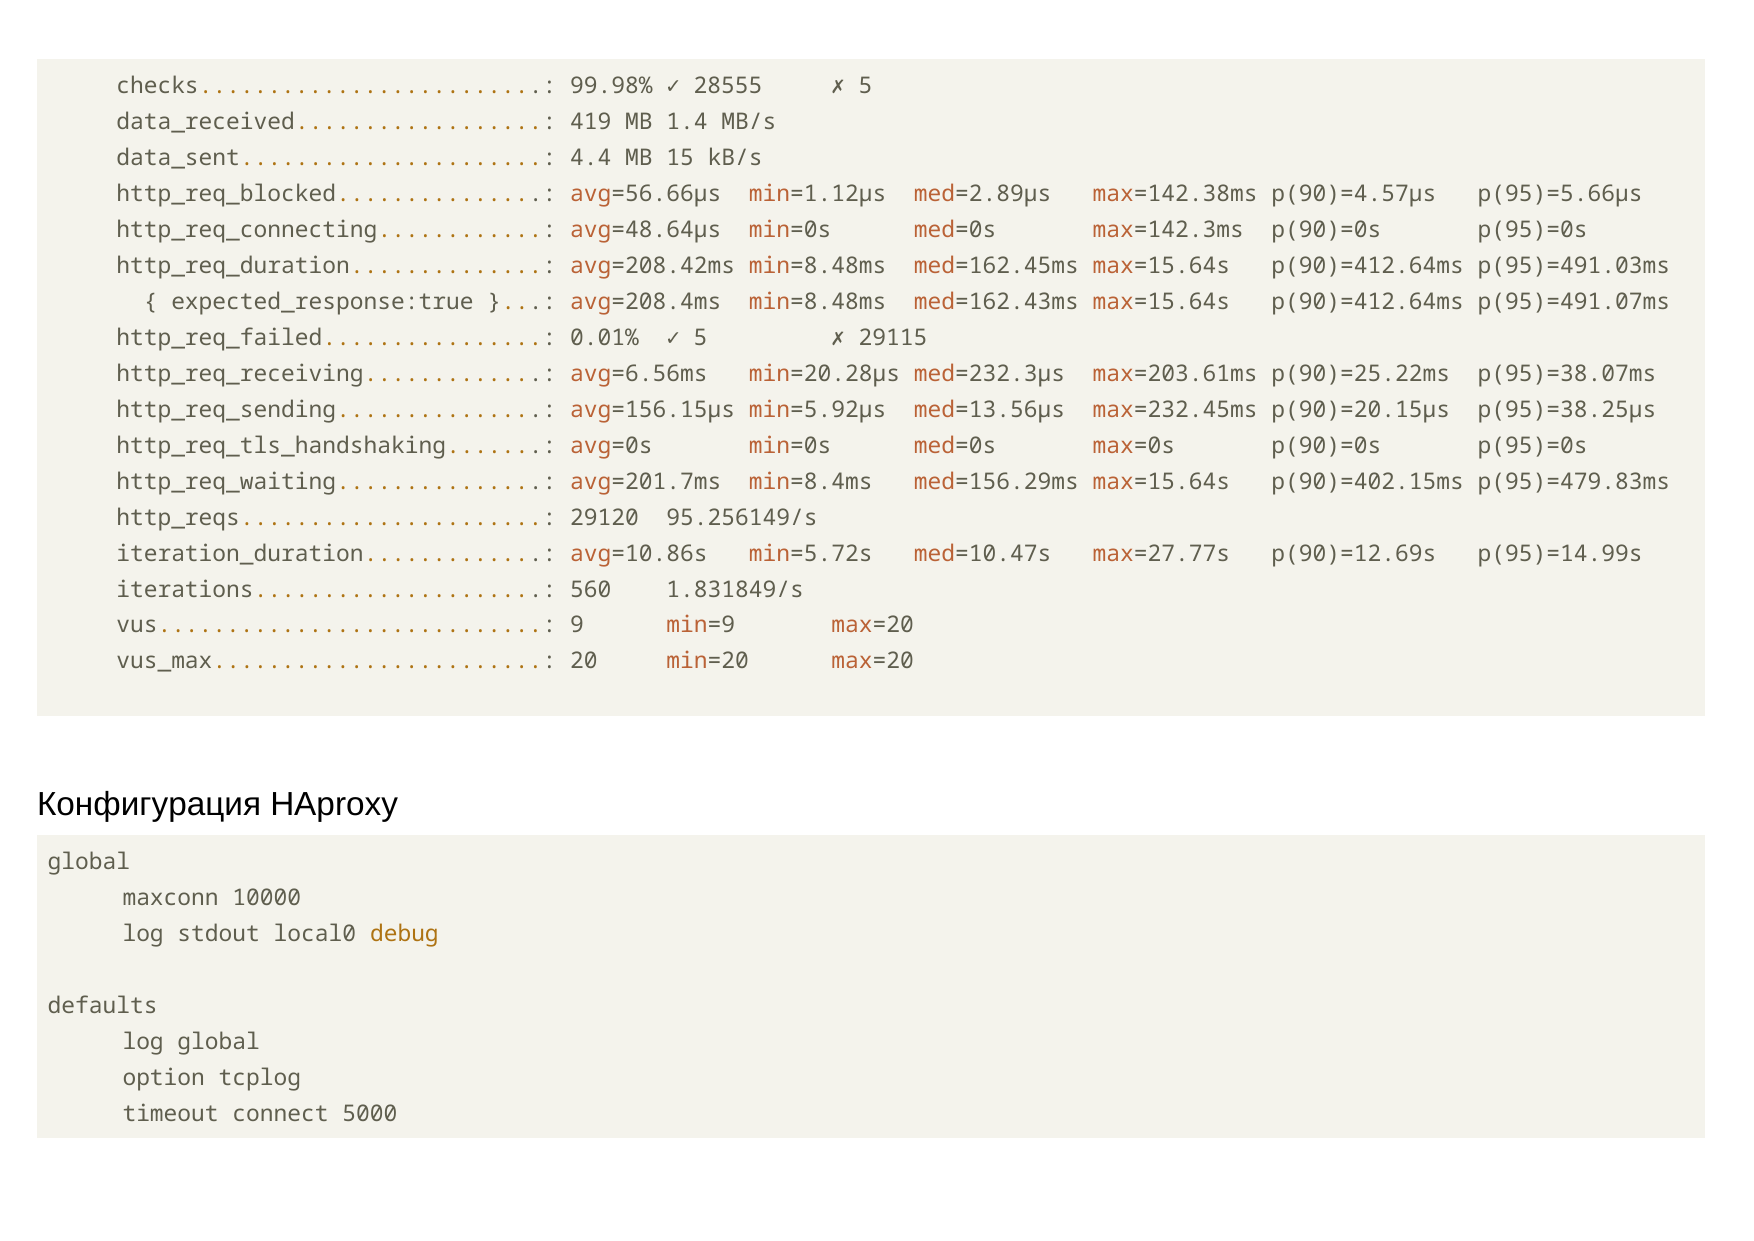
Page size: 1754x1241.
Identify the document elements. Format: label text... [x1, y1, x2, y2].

table_header checks.........................: 99.98% ✓ 28555 ✗ 5 data_received..................: 419 MB 1.4 MB/s data_sent......................: 4.4 MB 15 kB/s http_req_blocked...............: avg=56.66µs min=1.12µs med=2.89µs max=142.38ms p(90)=4.57µs p(95)=5.66µs http_req_connecting............: avg=48.64µs min=0s med=0s max=142.3ms p(90)=0s p(95)=0s http_req_duration..............: avg=208.42ms min=8.48ms med=162.45ms max=15.64s p(90)=412.64ms p(95)=491.03ms { expected_response:true }...: avg=208.4ms min=8.48ms med=162.43ms max=15.64s p(90)=412.64ms p(95)=491.07ms http_req_failed................: 0.01% ✓ 5 ✗ 29115 http_req_receiving.............: avg=6.56ms min=20.28µs med=232.3µs max=203.61ms p(90)=25.22ms p(95)=38.07ms http_req_sending...............: avg=156.15µs min=5.92µs med=13.56µs max=232.45ms p(90)=20.15µs p(95)=38.25µs http_req_tls_handshaking.......: avg=0s min=0s med=0s max=0s p(90)=0s p(95)=0s http_req_waiting...............: avg=201.7ms min=8.4ms med=156.29ms max=15.64s p(90)=402.15ms p(95)=479.83ms http_reqs......................: 29120 95.256149/s iteration_duration.............: avg=10.86s min=5.72s med=10.47s max=27.77s p(90)=12.69s p(95)=14.99s iterations.....................: 560 1.831849/s vus............................: 9 min=9 max=20 vus_max........................: 20 min=20 max=20 [37, 59, 1705, 716]
table_header global maxconn 10000 log stdout local0 debug defaults log global option tcplog timeout connect 5000 [37, 835, 1705, 1138]
subtitle Конфигурация HAproxy [37, 784, 1705, 822]
